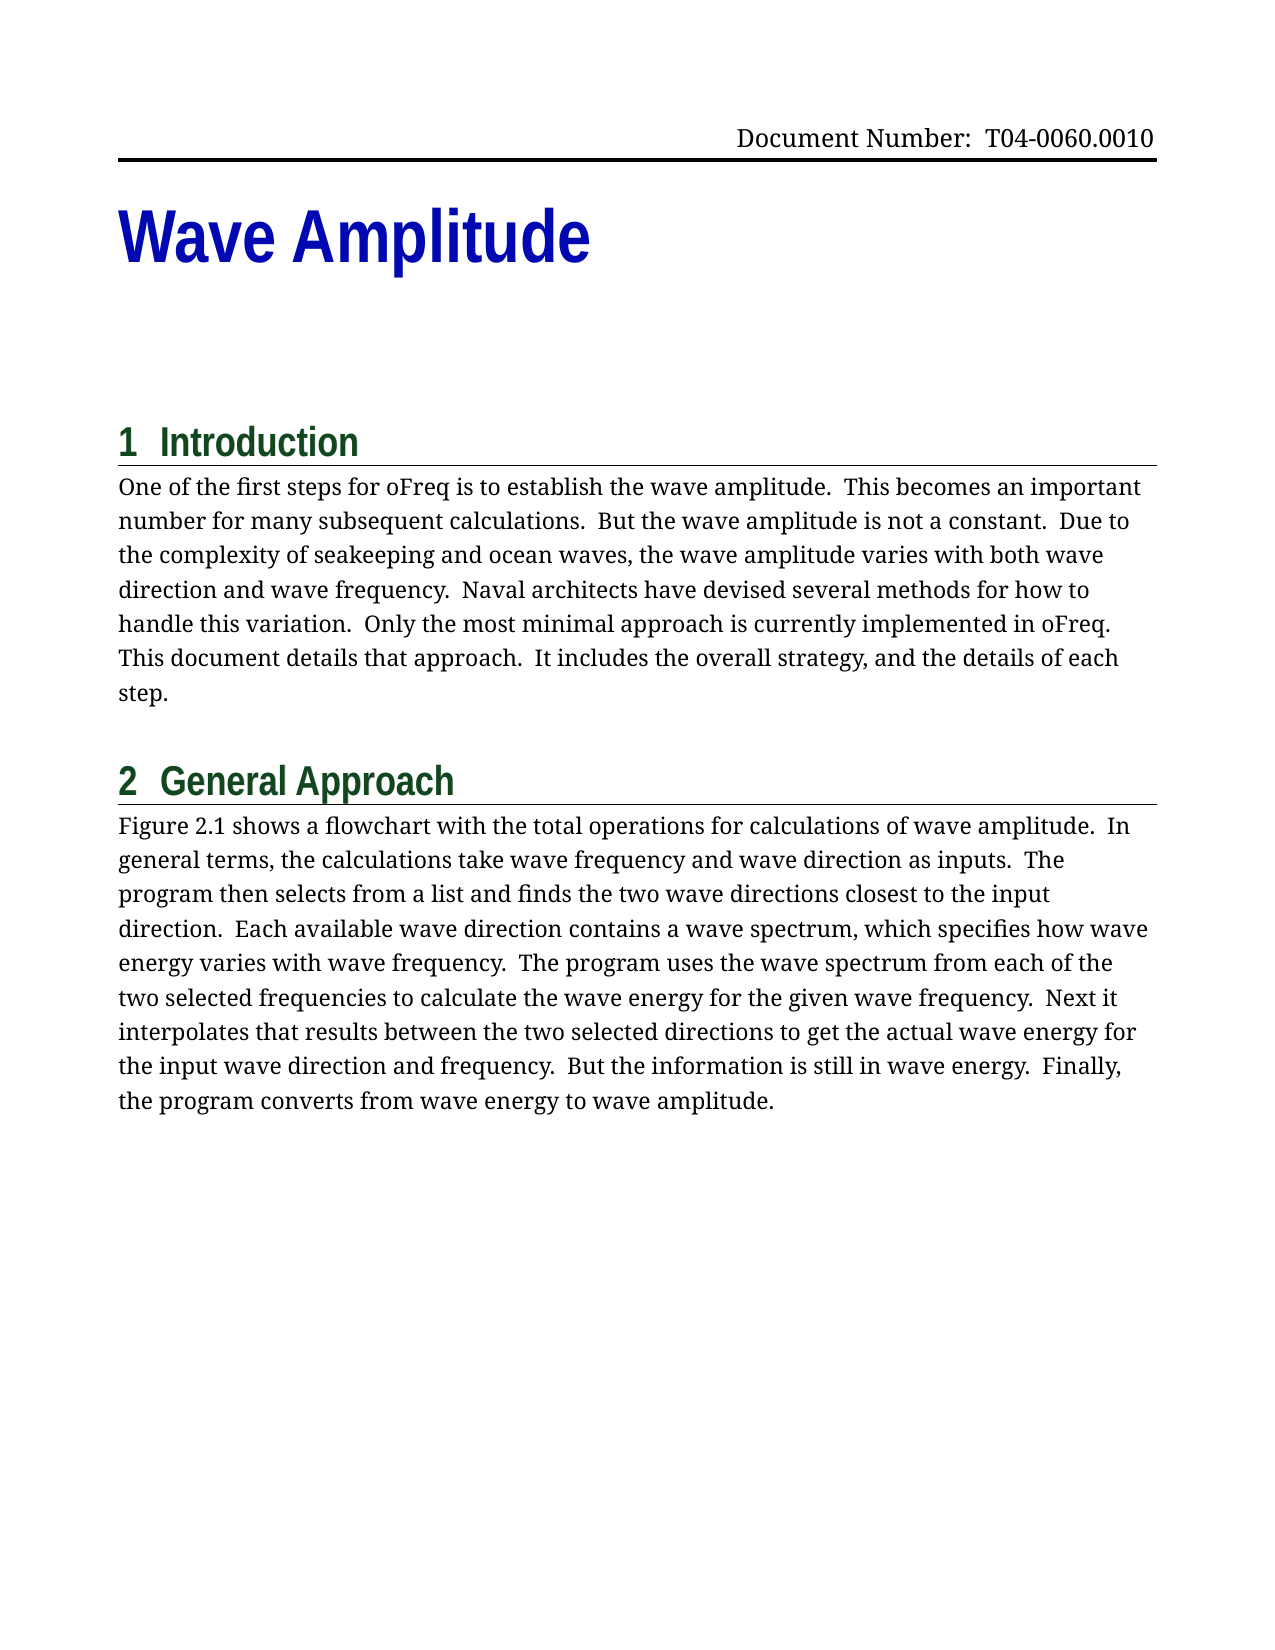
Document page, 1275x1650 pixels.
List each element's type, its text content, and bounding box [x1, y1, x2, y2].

text Figure 1.1 shows a flowchart with the total operations for calculations of wave amplitude. In general terms, the calculations take wave frequency and wave direction as inputs. The program then selects from a list and finds the two wave directions closest to the input direction. Each available wave direction contains a wave spectrum, which specifies how wave energy varies with wave frequency. The program uses the wave spectrum from each of the two selected frequencies to calculate the wave energy for the given wave frequency. Next it interpolates that results between the two selected directions to get the actual wave energy for the input wave direction and frequency. But the information is still in wave energy. Finally, the program converts from wave energy to wave amplitude. [118, 810, 1157, 1116]
subtitle Introduction [118, 417, 1157, 465]
subtitle General Approach [118, 756, 1157, 804]
title Wave Amplitude [118, 192, 1157, 278]
text One of the first steps for oFreq is to establish the wave amplitude. This becomes an important number for many subsequent calculations. But the wave amplitude is not a constant. Due to the complexity of seakeeping and ocean waves, the wave amplitude varies with both wave direction and wave frequency. Naval architects have devised several methods for how to handle this variation. Only the most minimal approach is currently implemented in oFreq. This document details that approach. It includes the overall strategy, and the details of each step. [118, 471, 1157, 708]
